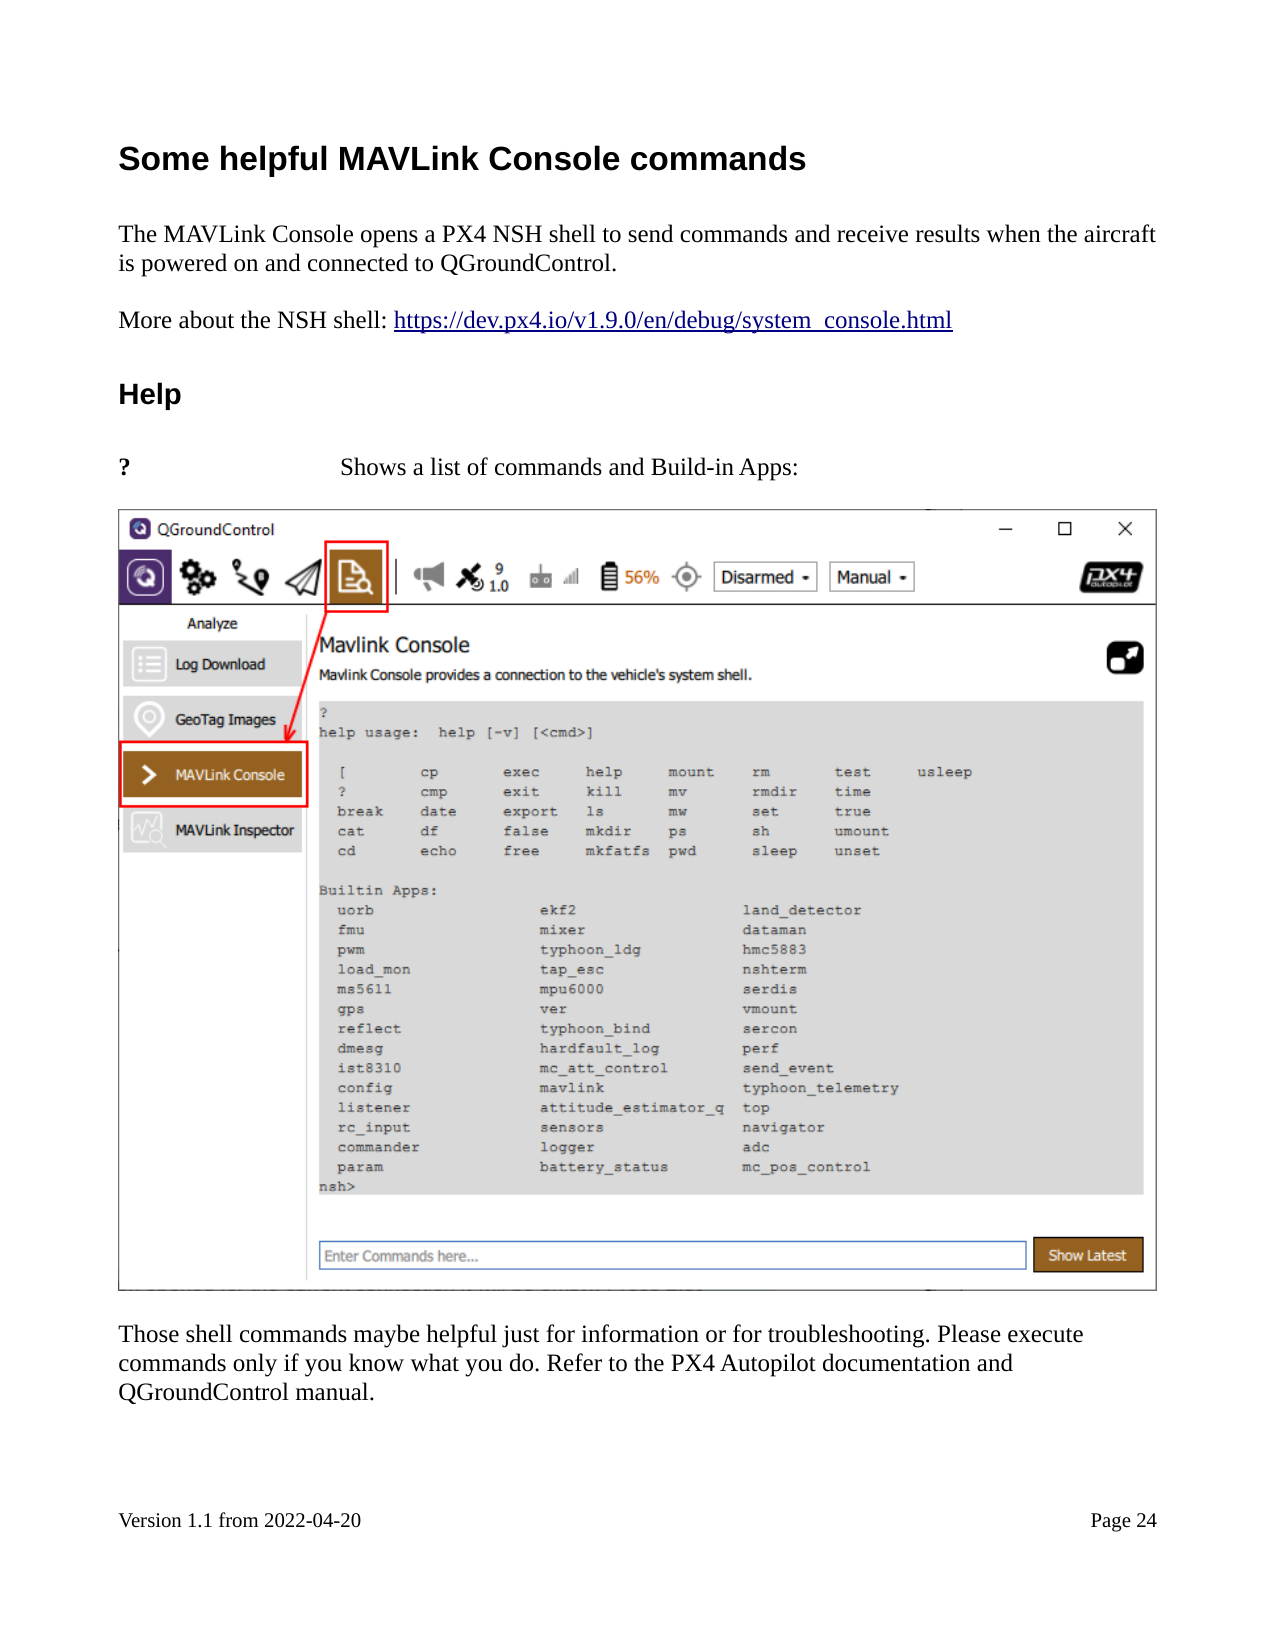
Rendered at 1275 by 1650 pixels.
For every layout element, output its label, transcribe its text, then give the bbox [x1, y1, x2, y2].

subtitle Some helpful MAVLink Console commands [118, 139, 1157, 178]
text More about the NSH shell: https://dev.px4.io/v1.9.0/en/debug/system_console.html [118, 305, 1157, 334]
text The MAVLink Console opens a PX4 NSH shell to send commands and receive results when the aircraft is powered on and connected to QGroundControl. [118, 219, 1157, 276]
text ? Shows a list of commands and Build-in Apps: [118, 452, 1157, 481]
subtitle Help [118, 377, 1157, 411]
picture [118, 509, 1157, 1291]
text Those shell commands maybe helpful just for information or for troubleshooting. Please execute commands only if you know what you do. Refer to the PX4 Autopilot documentation and QGroundControl manual. [118, 1319, 1157, 1406]
